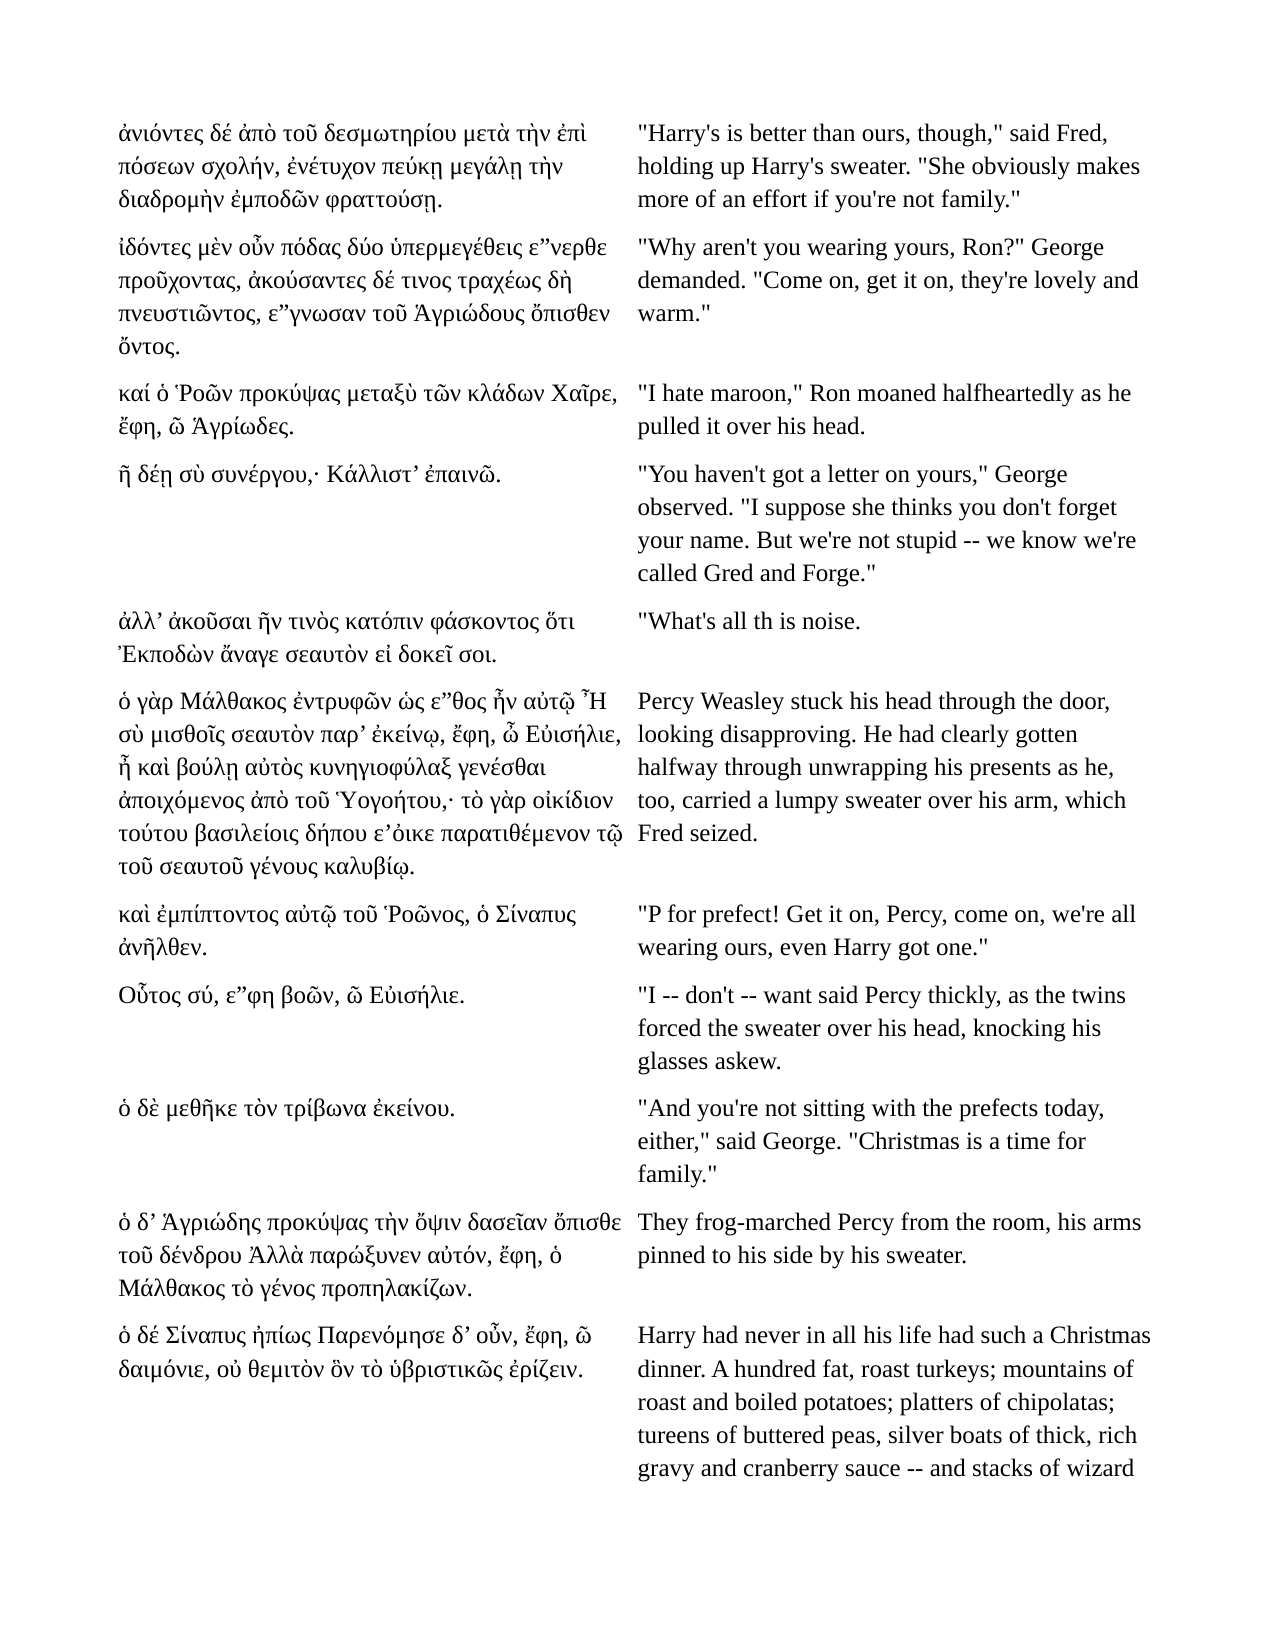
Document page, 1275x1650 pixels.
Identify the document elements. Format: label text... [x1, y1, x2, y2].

table_cell "I hate maroon," Ron moaned halfheartedly as he pulled it over his head. [638, 379, 1157, 459]
table_cell "I -- don't -- want said Percy thickly, as the twins forced the sweater over his head, knocking his glasses askew. [638, 980, 1157, 1093]
table_cell Percy Weasley stuck his head through the door, looking disapproving. He had clearly gotten halfway through unwrapping his presents as he, too, carried a lumpy sweater over his arm, which Fred seized. [638, 686, 1157, 899]
table_cell ἰδόντες μὲν οὖν πόδας δύο ὑπερμεγέθεις ε”νερθε προῦχοντας, ἀκούσαντες δέ τινος τραχέως δὴ πνευστιῶντος, ε”γνωσαν τοῦ Ἁγριώδους ὄπισθεν ὄντος. [118, 232, 637, 378]
table_cell ῆ δέῃ σὺ συνέργου,· Κάλλιστ’ ἐπαινῶ. [118, 459, 637, 606]
table_cell καί ὁ Ῥοῶν προκύψας μεταξὺ τῶν κλάδων Χαῖρε, ἔφη, ῶ Ἁγρίωδες. [118, 379, 637, 459]
table_cell καὶ ἐμπίπτοντος αὐτῷ τοῦ Ῥοῶνος, ὁ Σίναπυς ἀνῆλθεν. [118, 899, 637, 980]
table_cell "You haven't got a letter on yours," George observed. "I suppose she thinks you don't forget your name. But we're not stupid -- we know we're called Gred and Forge." [638, 459, 1157, 606]
table_cell They frog-marched Percy from the room, his arms pinned to his side by his sweater. [638, 1207, 1157, 1321]
table_cell Οὗτος σύ, ε”φη βοῶν, ῶ Εὐισήλιε. [118, 980, 637, 1093]
table_cell ἀλλ’ ἀκοῦσαι ῆν τινὸς κατόπιν φάσκοντος ὅτι Ἐκποδὼν ἄναγε σεαυτὸν εἰ δοκεῖ σοι. [118, 606, 637, 686]
table_cell ὁ δέ Σίναπυς ἠπίως Παρενόμησε δ’ οὖν, ἔφη, ῶ δαιμόνιε, οὐ θεμιτὸν ὃν τὸ ὑβριστικῶς ἐρίζειν. [118, 1321, 637, 1481]
table_cell ὁ δὲ μεθῆκε τὸν τρίβωνα ἐκείνου. [118, 1093, 637, 1207]
table_cell "Why aren't you wearing yours, Ron?" George demanded. "Come on, get it on, they're lovely and warm." [638, 232, 1157, 378]
table_cell "Harry's is better than ours, though," said Fred, holding up Harry's sweater. "She obviously makes more of an effort if you're not family." [638, 118, 1157, 232]
table_cell "P for prefect! Get it on, Percy, come on, we're all wearing ours, even Harry got one." [638, 899, 1157, 980]
table_cell "And you're not sitting with the prefects today, either," said George. "Christmas is a time for family." [638, 1093, 1157, 1207]
table_cell ὁ δ’ Ἁγριώδης προκύψας τὴν ὄψιν δασεῖαν ὄπισθε τοῦ δένδρου Ἀλλὰ παρώξυνεν αὐτόν, ἔφη, ὁ Μάλθακος τὸ γένος προπηλακίζων. [118, 1207, 637, 1321]
table_cell ἀνιόντες δέ ἀπὸ τοῦ δεσμωτηρίου μετὰ τὴν ἐπὶ πόσεων σχολήν, ἐνέτυχον πεύκῃ μεγάλῃ τὴν διαδρομὴν ἐμποδῶν φραττούσῃ. [118, 118, 637, 232]
table_cell ὁ γὰρ Μάλθακος ἐντρυφῶν ὡς ε”θος ἦν αὐτῷ Ἦ σὺ μισθοῖς σεαυτὸν παρ’ ἐκείνῳ, ἔφη, ὦ Εὐισήλιε, ἦ καὶ βούλῃ αὐτὸς κυνηγιοφύλαξ γενέσθαι ἀποιχόμενος ἀπὸ τοῦ Ὑογοήτου,· τὸ γὰρ οἰκίδιον τούτου βασιλείοις δήπου ε’ὀικε παρατιθέμενον τῷ τοῦ σεαυτοῦ γένους καλυβίῳ. [118, 686, 637, 899]
table_cell Harry had never in all his life had such a Christmas dinner. A hundred fat, roast turkeys; mountains of roast and boiled potatoes; platters of chipolatas; tureens of buttered peas, silver boats of thick, rich gravy and cranberry sauce -- and stacks of wizard [638, 1321, 1157, 1481]
table_cell "What's all th is noise. [638, 606, 1157, 686]
